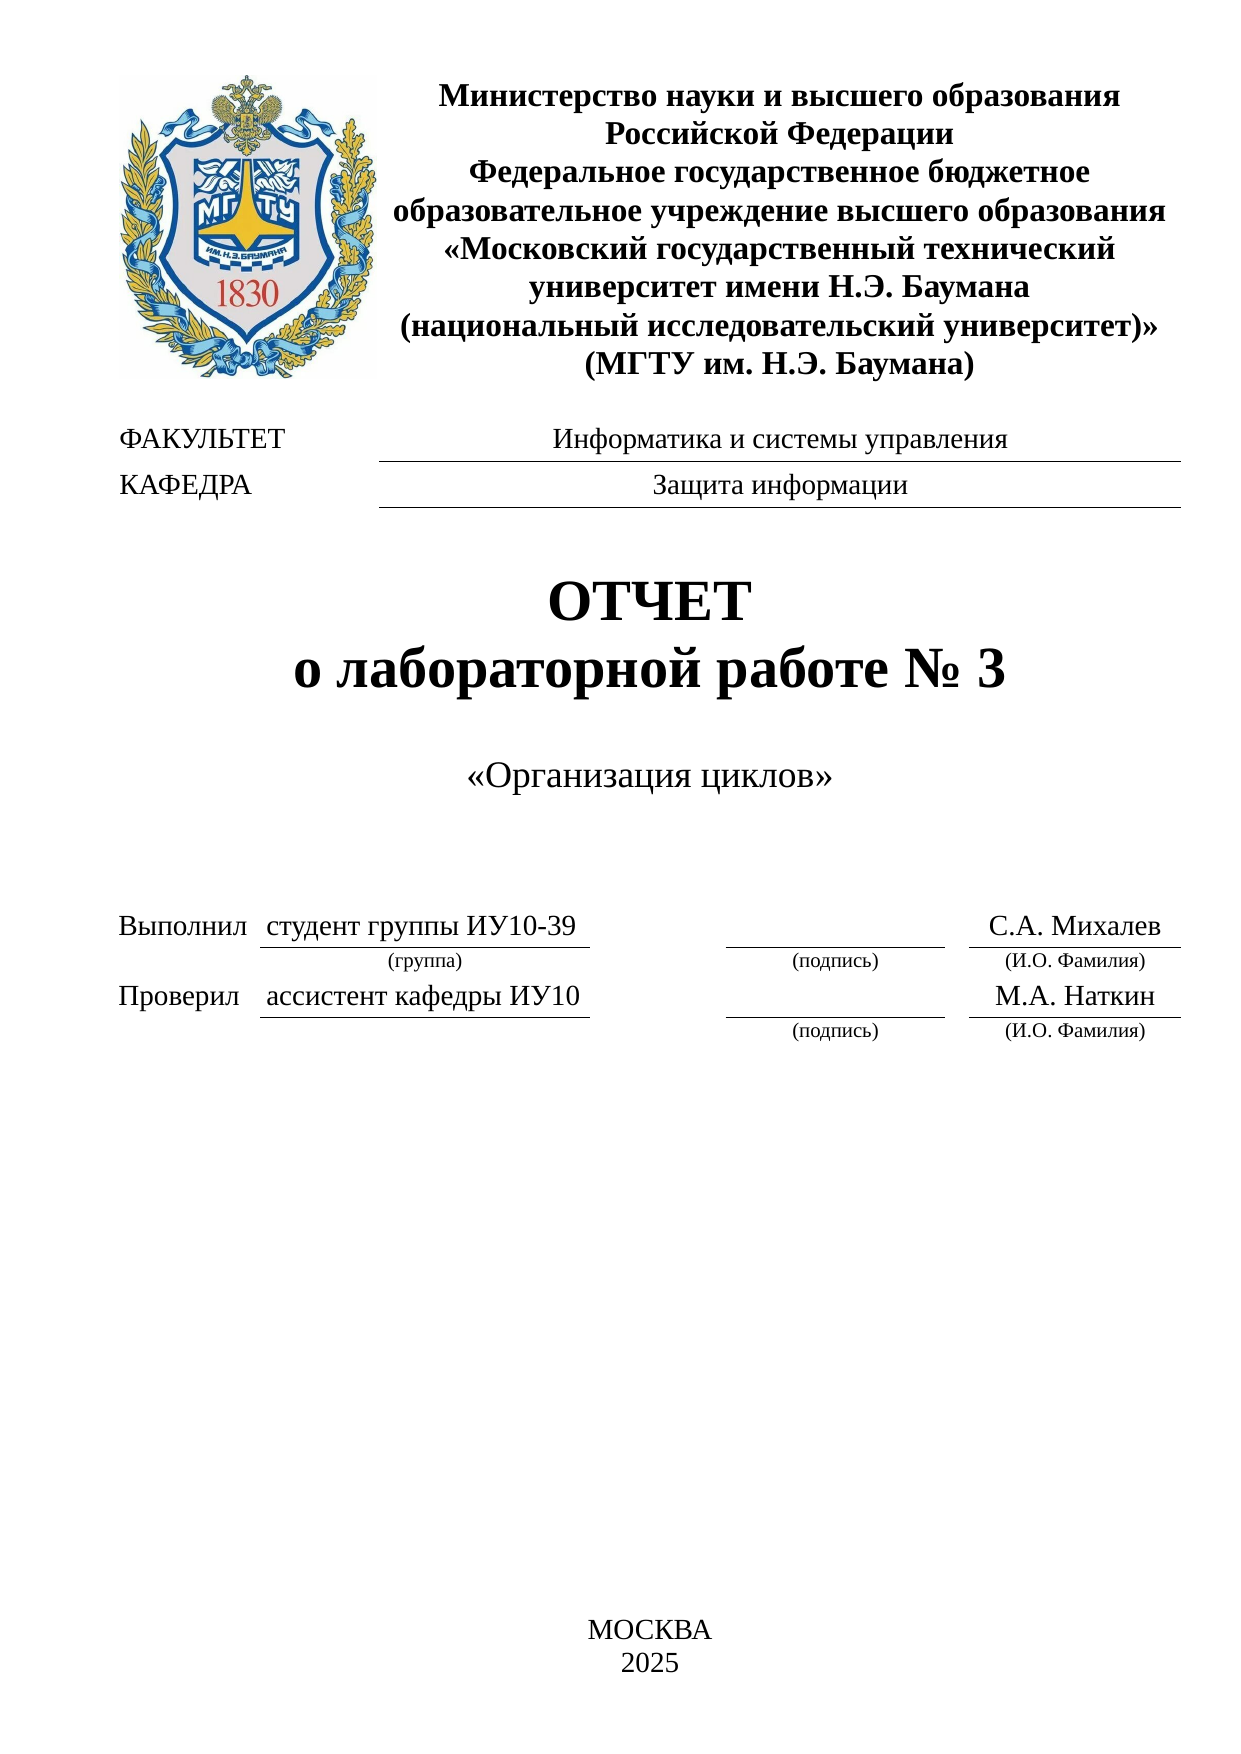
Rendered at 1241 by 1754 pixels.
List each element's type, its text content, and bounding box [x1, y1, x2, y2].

table_cell [945, 972, 969, 1017]
table_header студент группы ИУ10-39 [260, 902, 590, 947]
table_cell [590, 1017, 726, 1042]
text «Организация циклов» [118, 753, 1181, 796]
table_header Информатика и системы управления [379, 416, 1181, 461]
table_cell (подпись) [726, 948, 945, 972]
table_cell [726, 972, 945, 1017]
table_cell КАФЕДРА [118, 461, 379, 507]
table_cell [260, 1018, 590, 1042]
table_cell [118, 1017, 260, 1042]
table_cell (группа) [260, 948, 590, 972]
table_header [726, 902, 945, 947]
table_cell [945, 947, 969, 972]
table_cell [118, 947, 260, 972]
table_header [945, 902, 969, 947]
table_cell М.А. Наткин [969, 972, 1181, 1017]
table_cell [590, 972, 726, 1017]
table_cell (И.О. Фамилия) [969, 1018, 1181, 1042]
table_cell (И.О. Фамилия) [969, 948, 1181, 972]
table_cell ассистент кафедры ИУ10 [260, 972, 590, 1017]
table_cell [945, 1017, 969, 1042]
table_cell Защита информации [379, 462, 1181, 507]
table_cell (подпись) [726, 1018, 945, 1042]
text ОТЧЕТ о лабораторной работе № 3 [118, 566, 1181, 701]
table_header ФАКУЛЬТЕТ [118, 416, 379, 461]
table_header Выполнил [118, 902, 260, 947]
table_cell Проверил [118, 972, 260, 1017]
table_cell [590, 947, 726, 972]
table_header [590, 902, 726, 947]
table_header С.А. Михалев [969, 902, 1181, 947]
